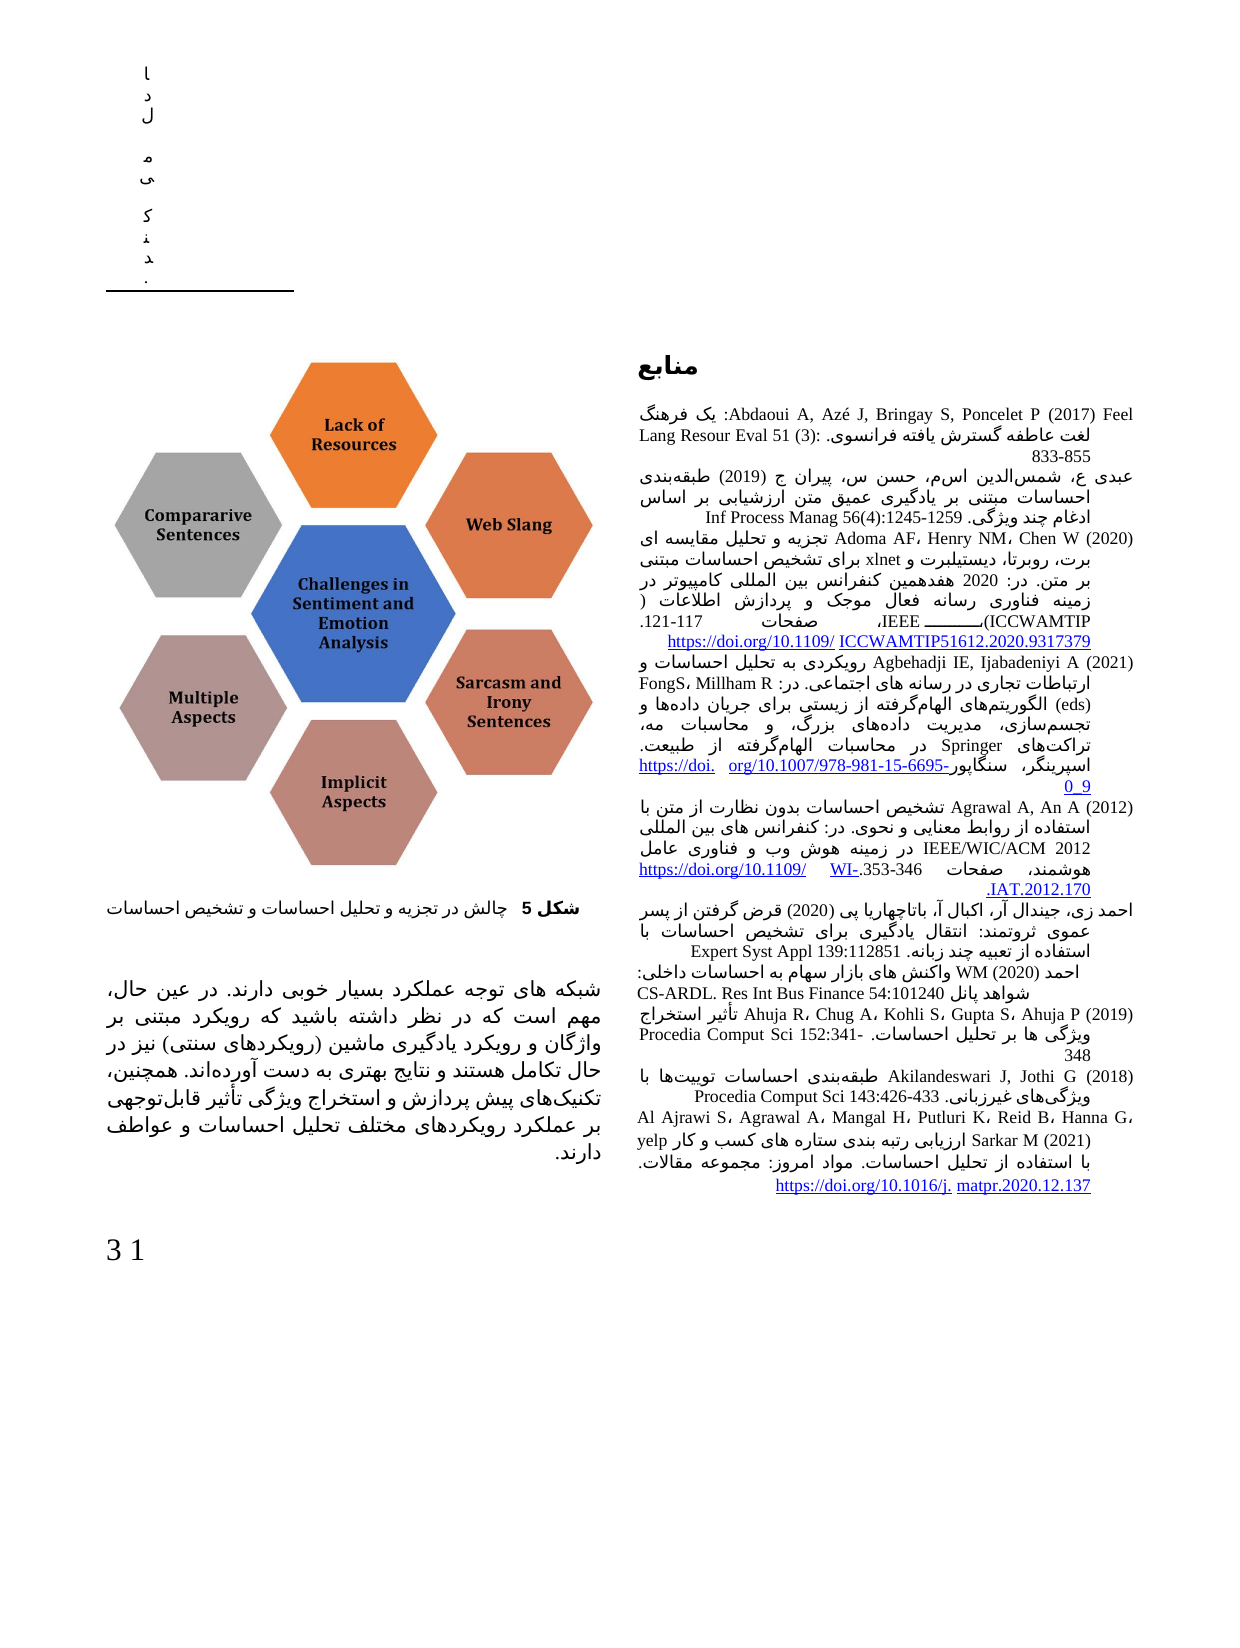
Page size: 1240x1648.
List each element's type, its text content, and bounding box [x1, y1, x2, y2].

picture [111, 359, 596, 868]
table_cell [219, 64, 256, 288]
text Akilandeswari J, Jothi G (2018) طبقه‌بندی احساسات توییت‌ها با ویژگی‌های غیرزبانی. Procedia Comput Sci 143:426-433 [639, 1065, 1134, 1106]
text Agrawal A, An A (2012) تشخیص احساسات بدون نظارت از متن با استفاده از روابط معنایی و نحوی. در: کنفرانس های بین المللی IEEE/WIC/ACM 2012 در زمینه هوش وب و فناوری عامل هوشمند، صفحات 346-353.https://doi.org/10.1109/ WI-IAT.2012.170. [639, 797, 1134, 899]
table_cell هر دو هدف را متعادل می کند. [144, 64, 181, 288]
text شکل 5 چالش در تجزیه و تحلیل احساسات و تشخیص احساسات [106, 898, 602, 919]
text 1 3 [106, 1232, 1131, 1267]
text شبکه های توجه عملکرد بسیار خوبی دارند. در عین حال، مهم است که در نظر داشته باشید که رویکرد مبتنی بر واژگان و رویکرد یادگیری ماشین (رویکردهای سنتی) نیز در حال تکامل هستند و نتایج بهتری به دست آورده‌اند. همچنین، تکنیک‌های پیش پردازش و استخراج ویژگی تأثیر قابل‌توجهی بر عملکرد رویکردهای مختلف تحلیل احساسات و عواطف دارند. [106, 977, 602, 1164]
text Ahuja R، Chug A، Kohli S، Gupta S، Ahuja P (2019) تأثیر استخراج ویژگی ها بر تحلیل احساسات. Procedia Comput Sci 152:341-348 [639, 1003, 1134, 1065]
text Adoma AF، Henry NM، Chen W (2020) تجزیه و تحلیل مقایسه ای برت، روبرتا، دیستیلبرت و xlnet برای تشخیص احساسات مبتنی بر متن. در: 2020 هفدهمین کنفرانس بین المللی کامپیوتر در زمینه فناوری رسانه فعال موجک و پردازش اطلاعات (ICCWAMTIP)، IEEE، صفحات 117-121.https://doi.org/10.1109/ ICCWAMTIP51612.2020.9317379 [639, 528, 1134, 652]
text عبدی ع، شمس‌الدین اس‌م، حسن س، پیران ج (2019) طبقه‌بندی احساسات مبتنی بر یادگیری عمیق متن ارزشیابی بر اساس ادغام چند ویژگی. Inf Process Manag 56(4):1245-1259 [639, 466, 1134, 528]
text Abdaoui A, Azé J, Bringay S, Poncelet P (2017) Feel: یک فرهنگ لغت عاطفه گسترش یافته فرانسوی. Lang Resour Eval 51 (3): 833-855 [639, 404, 1134, 466]
text احمد WM (2020) واکنش های بازار سهام به احساسات داخلی: [637, 962, 1135, 982]
text احمد زی، جیندال آر، اکبال آ، باتاچهاریا پی (2020) قرض گرفتن از پسر عموی ثروتمند: انتقال یادگیری برای تشخیص احساسات با استفاده از تعبیه چند زبانه. Expert Syst Appl 139:112851 [639, 900, 1134, 962]
table_cell [106, 64, 144, 288]
table_cell [256, 64, 294, 288]
table_cell [181, 64, 219, 288]
text Agbehadji IE, Ijabadeniyi A (2021) رویکردی به تحلیل احساسات و ارتباطات تجاری در رسانه های اجتماعی. در: FongS، Millham R (eds) الگوریتم‌های الهام‌گرفته از زیستی برای جریان داده‌ها و تجسم‌سازی، مدیریت داده‌های بزرگ، و محاسبات مه، تراکت‌های Springer در محاسبات الهام‌گرفته از طبیعت. اسپرینگر، سنگاپورhttps://doi. org/10.1007/978-981-15-6695-0_9 [639, 652, 1134, 796]
text منابع [637, 351, 1135, 379]
text Al Ajrawi S، Agrawal A، Mangal H، Putluri K، Reid B، Hanna G، Sarkar M (2021) ارزیابی رتبه بندی ستاره های کسب و کار yelp با استفاده از تحلیل احساسات. مواد امروز: مجموعه مقالات.https://doi.org/10.1016/j. matpr.2020.12.137 [637, 1107, 1134, 1195]
text شواهد پانل CS-ARDL. Res Int Bus Finance 54:101240 [637, 983, 1091, 1003]
table_cell [294, 64, 331, 288]
